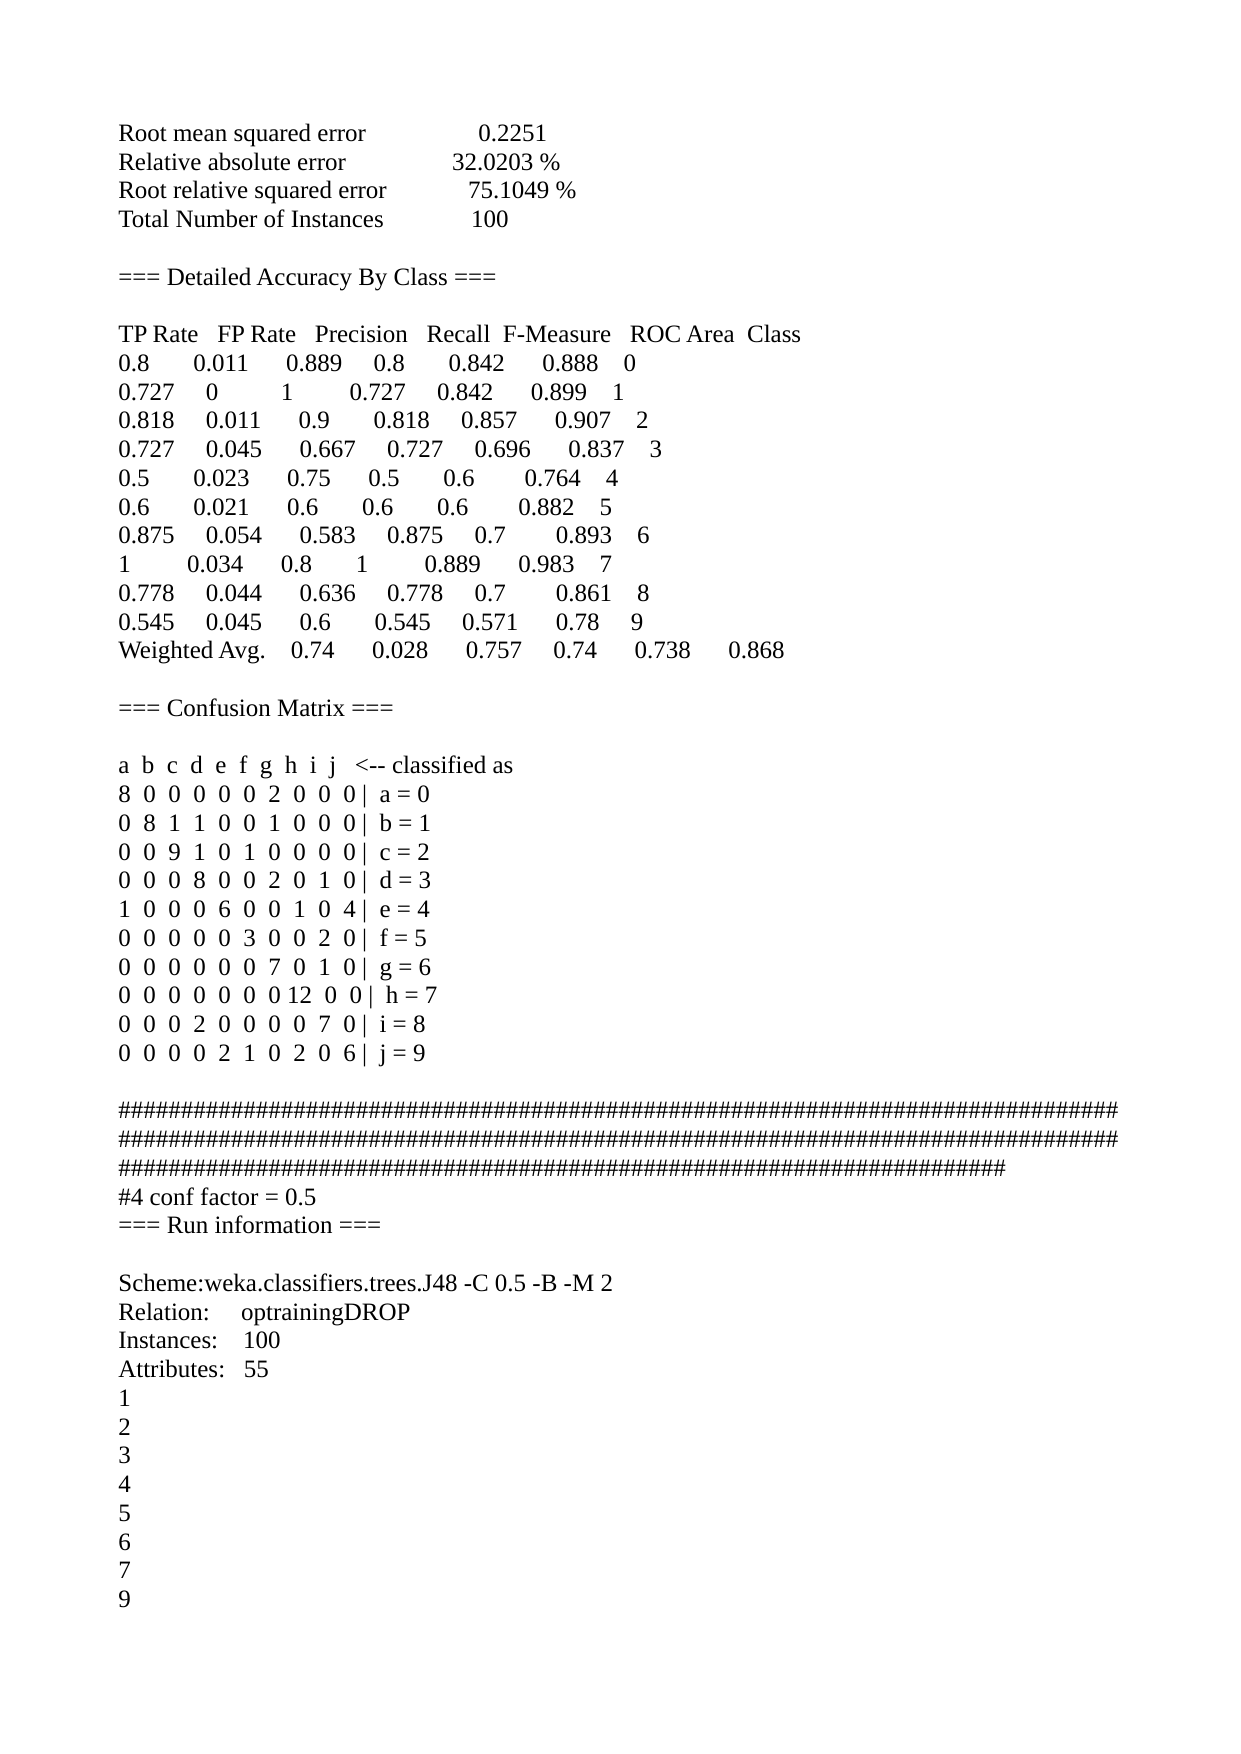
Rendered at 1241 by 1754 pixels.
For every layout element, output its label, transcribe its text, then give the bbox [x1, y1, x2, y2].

text 1 0.034 0.8 1 0.889 0.983 7 [118, 549, 1122, 578]
text 0 0 0 0 0 3 0 0 2 0 | f = 5 [118, 923, 1122, 952]
text 0.778 0.044 0.636 0.778 0.7 0.861 8 [118, 578, 1122, 607]
text Attributes: 55 [118, 1354, 1122, 1383]
text 4 [118, 1469, 1122, 1498]
text TP Rate FP Rate Precision Recall F-Measure ROC Area Class [118, 319, 1122, 348]
text 1 0 0 0 6 0 0 1 0 4 | e = 4 [118, 894, 1122, 923]
text 0.5 0.023 0.75 0.5 0.6 0.764 4 [118, 463, 1122, 492]
text ####################################################################################################################################################################################################################################### [118, 1096, 1122, 1182]
text 3 [118, 1441, 1122, 1469]
text 0.6 0.021 0.6 0.6 0.6 0.882 5 [118, 492, 1122, 521]
text 2 [118, 1412, 1122, 1441]
text 7 [118, 1556, 1122, 1584]
text #4 conf factor = 0.5 [118, 1182, 1122, 1211]
text 0.875 0.054 0.583 0.875 0.7 0.893 6 [118, 521, 1122, 549]
text Instances: 100 [118, 1326, 1122, 1354]
text 1 [118, 1383, 1122, 1412]
text 0 0 0 8 0 0 2 0 1 0 | d = 3 [118, 866, 1122, 894]
text === Confusion Matrix === [118, 693, 1122, 722]
text 6 [118, 1527, 1122, 1556]
text Total Number of Instances 100 [118, 204, 1122, 233]
text 0 0 0 0 2 1 0 2 0 6 | j = 9 [118, 1038, 1122, 1067]
text a b c d e f g h i j <-- classified as [118, 751, 1122, 779]
text 0.818 0.011 0.9 0.818 0.857 0.907 2 [118, 406, 1122, 434]
text 8 0 0 0 0 0 2 0 0 0 | a = 0 [118, 779, 1122, 808]
text 0 0 9 1 0 1 0 0 0 0 | c = 2 [118, 837, 1122, 866]
text === Run information === [118, 1211, 1122, 1239]
text 5 [118, 1498, 1122, 1527]
text Relative absolute error 32.0203 % [118, 147, 1122, 176]
text 9 [118, 1584, 1122, 1613]
text 0.727 0.045 0.667 0.727 0.696 0.837 3 [118, 434, 1122, 463]
text 0 8 1 1 0 0 1 0 0 0 | b = 1 [118, 808, 1122, 837]
text 0 0 0 2 0 0 0 0 7 0 | i = 8 [118, 1009, 1122, 1038]
text 0.727 0 1 0.727 0.842 0.899 1 [118, 377, 1122, 406]
text 0.8 0.011 0.889 0.8 0.842 0.888 0 [118, 348, 1122, 377]
text Weighted Avg. 0.74 0.028 0.757 0.74 0.738 0.868 [118, 636, 1122, 664]
text Root mean squared error 0.2251 [118, 118, 1122, 147]
text 0.545 0.045 0.6 0.545 0.571 0.78 9 [118, 607, 1122, 636]
text Scheme:weka.classifiers.trees.J48 -C 0.5 -B -M 2 [118, 1268, 1122, 1297]
text 0 0 0 0 0 0 7 0 1 0 | g = 6 [118, 952, 1122, 981]
text Root relative squared error 75.1049 % [118, 176, 1122, 204]
text === Detailed Accuracy By Class === [118, 262, 1122, 291]
text 0 0 0 0 0 0 0 12 0 0 | h = 7 [118, 981, 1122, 1009]
text Relation: optrainingDROP [118, 1297, 1122, 1326]
